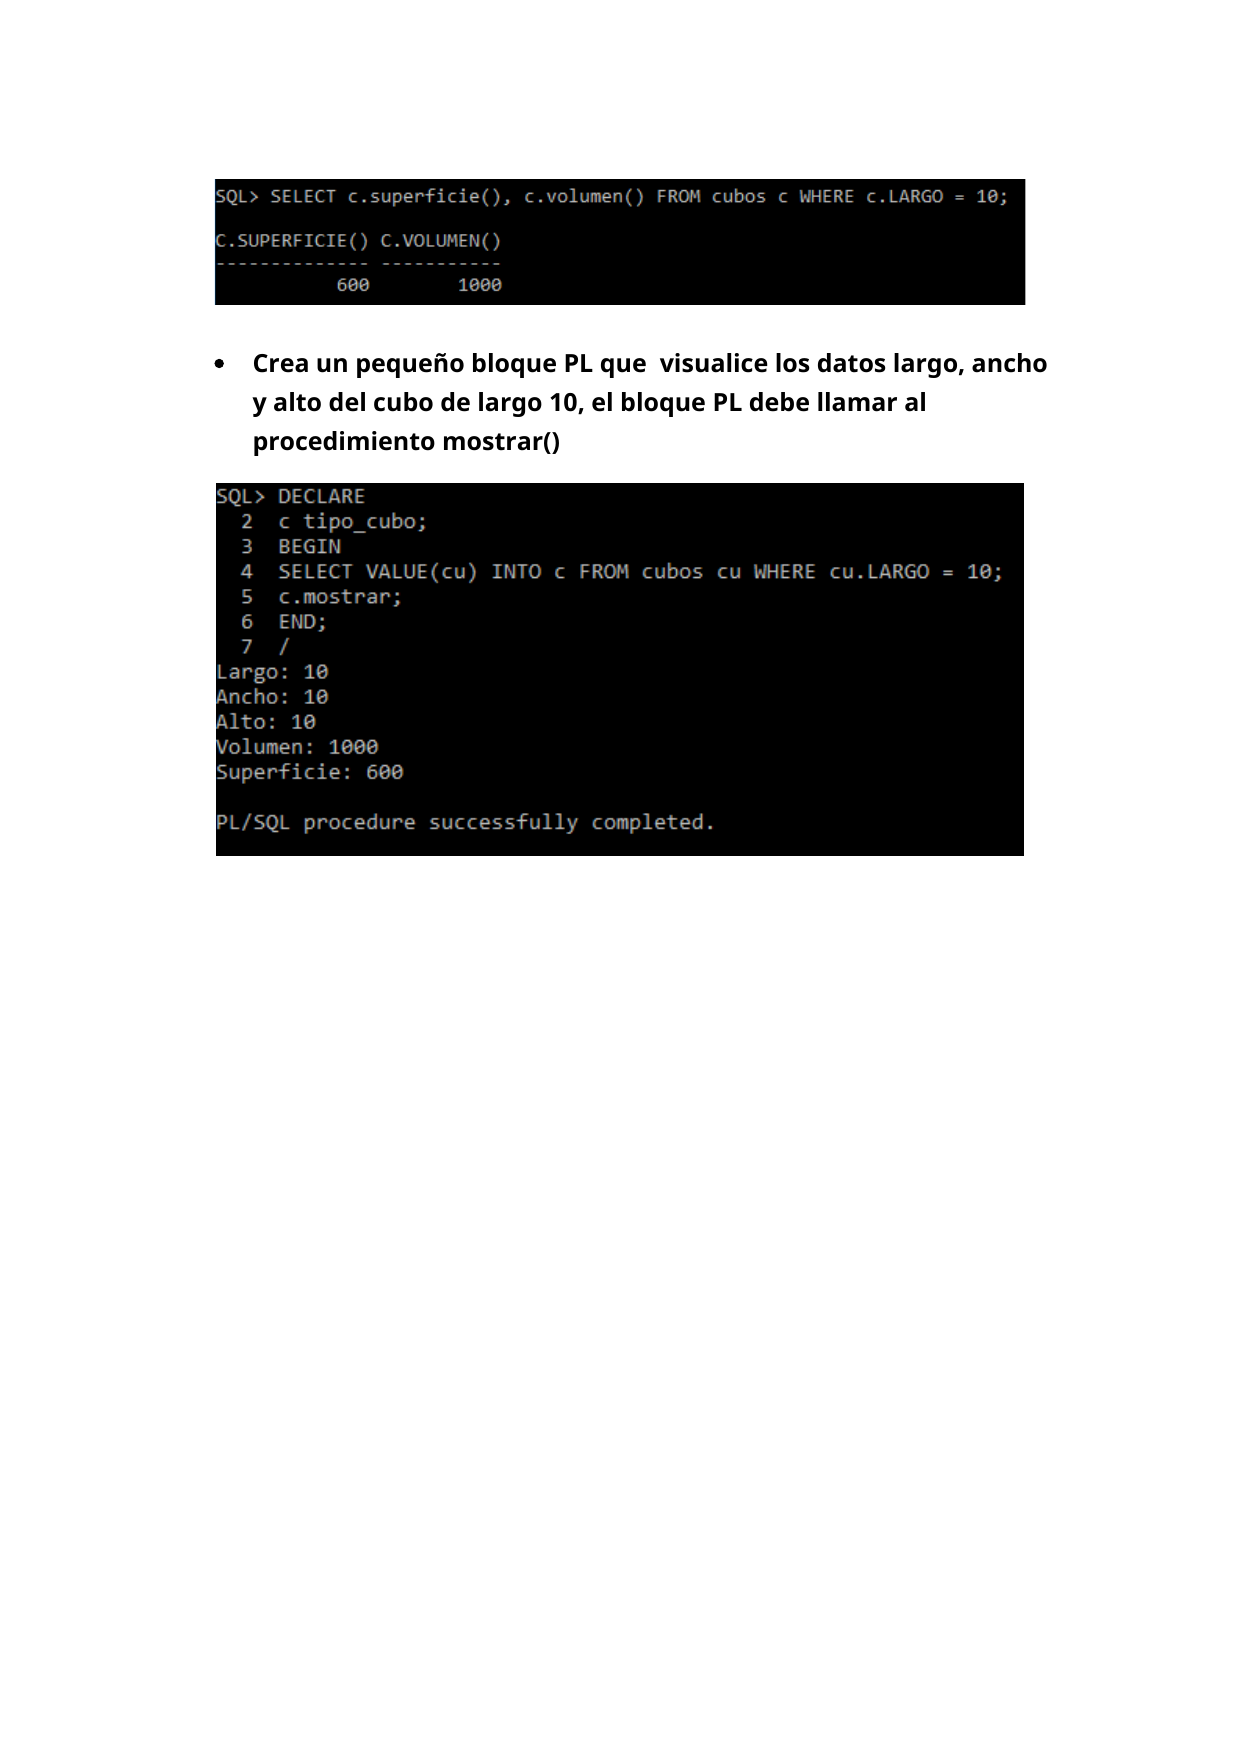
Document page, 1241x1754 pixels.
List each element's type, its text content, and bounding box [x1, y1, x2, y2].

picture [216, 483, 1024, 856]
picture [214, 179, 1026, 305]
list Crea un pequeño bloque PL que visualice los datos largo, ancho y alto del cubo de largo 10, el bloque PL debe llamar al procedimiento mostrar() [215, 346, 1063, 458]
